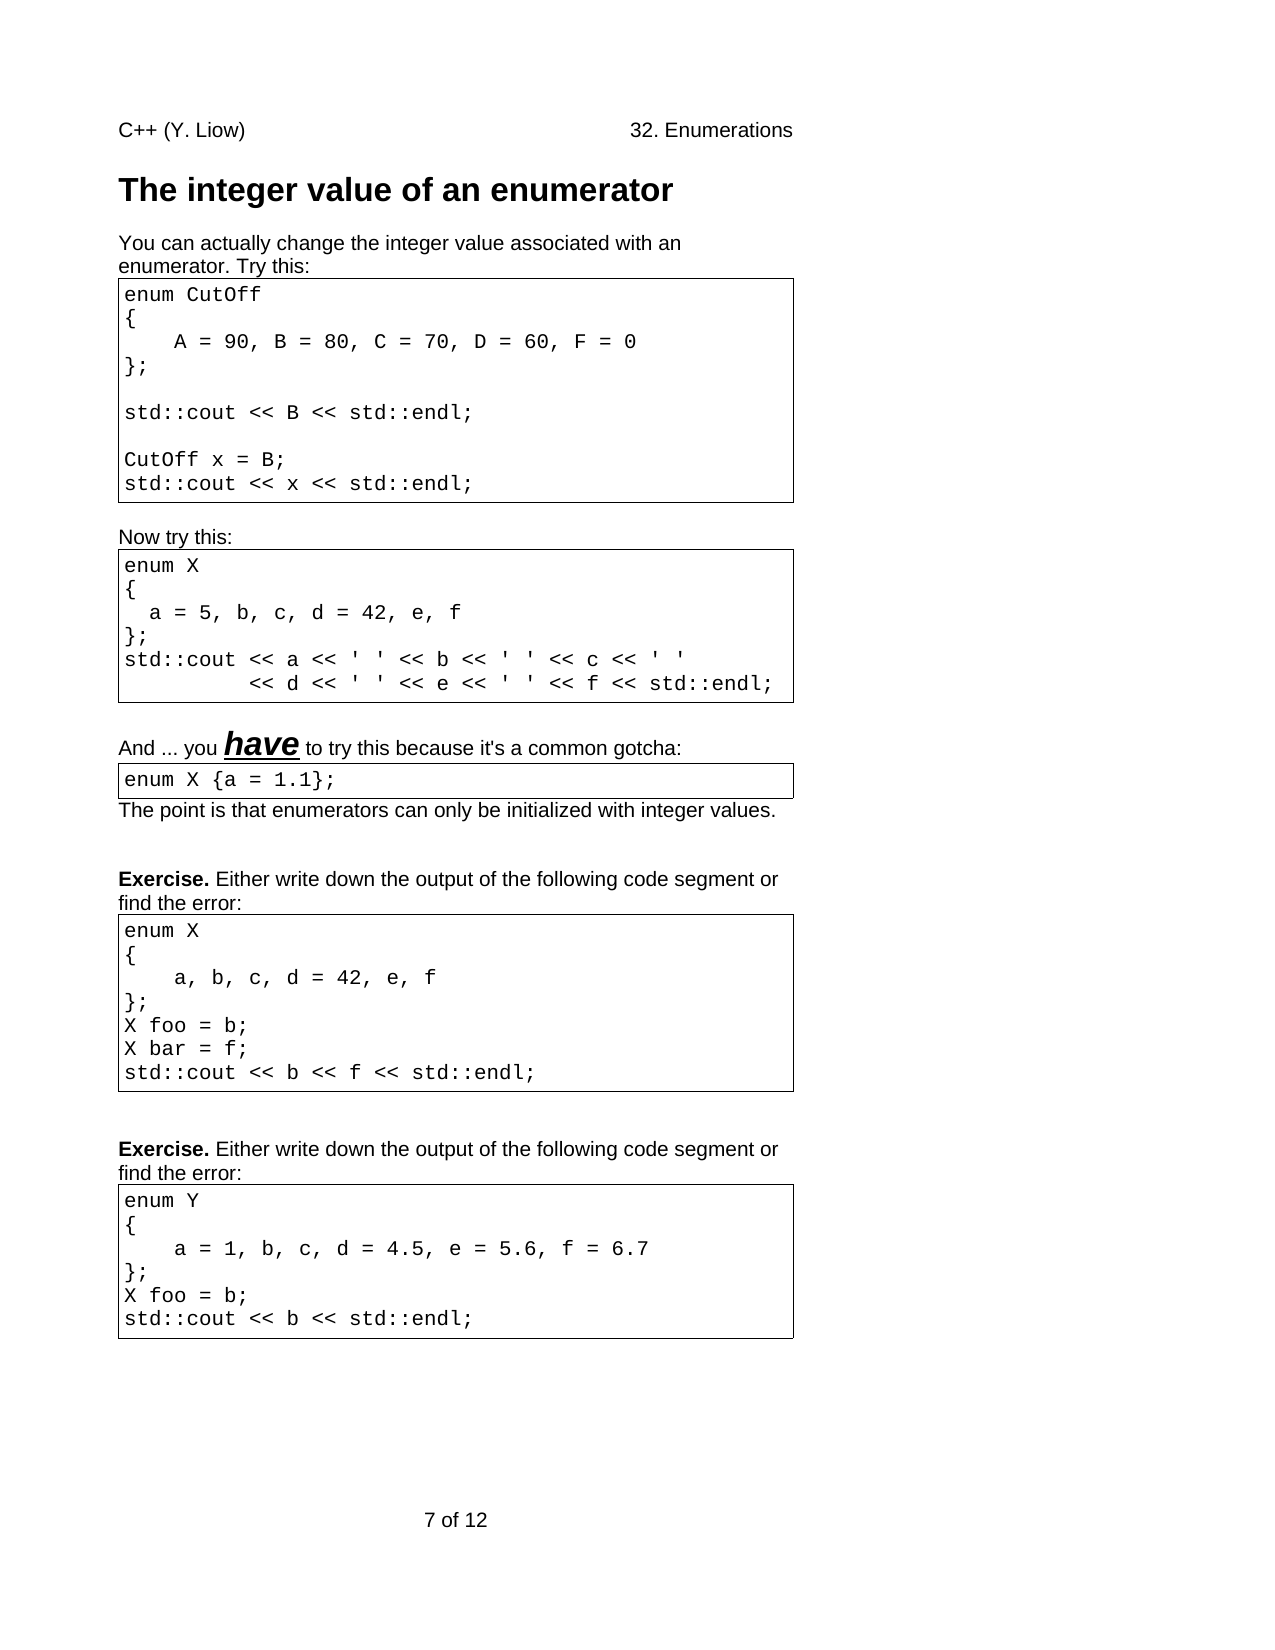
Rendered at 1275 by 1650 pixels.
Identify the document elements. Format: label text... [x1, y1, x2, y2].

text Now try this: [118, 526, 793, 549]
table_header enum X { a = 5, b, c, d = 42, e, f }; std::cout << a << ' ' << b << ' ' << c << ' ' << d << ' ' << e << ' ' << f << std::endl; [119, 550, 793, 702]
text And ... you have to try this because it's a common gotcha: [118, 726, 793, 763]
table_header enum Y { a = 1, b, c, d = 4.5, e = 5.6, f = 6.7 }; X foo = b; std::cout << b << std::endl; [119, 1185, 793, 1338]
table_header enum CutOff { A = 90, B = 80, C = 70, D = 60, F = 0 }; std::cout << B << std::endl; CutOff x = B; std::cout << x << std::endl; [119, 279, 793, 502]
text Exercise. Either write down the output of the following code segment or find the error: [118, 1138, 793, 1184]
table_header enum X {a = 1.1}; [119, 764, 793, 798]
text Exercise. Either write down the output of the following code segment or find the error: [118, 868, 793, 914]
text You can actually change the integer value associated with an enumerator. Try this: [118, 231, 793, 278]
table_header enum X { a, b, c, d = 42, e, f }; X foo = b; X bar = f; std::cout << b << f << std::endl; [119, 915, 793, 1091]
text The integer value of an enumerator [118, 171, 793, 208]
text The point is that enumerators can only be initialized with integer values. [118, 799, 793, 821]
